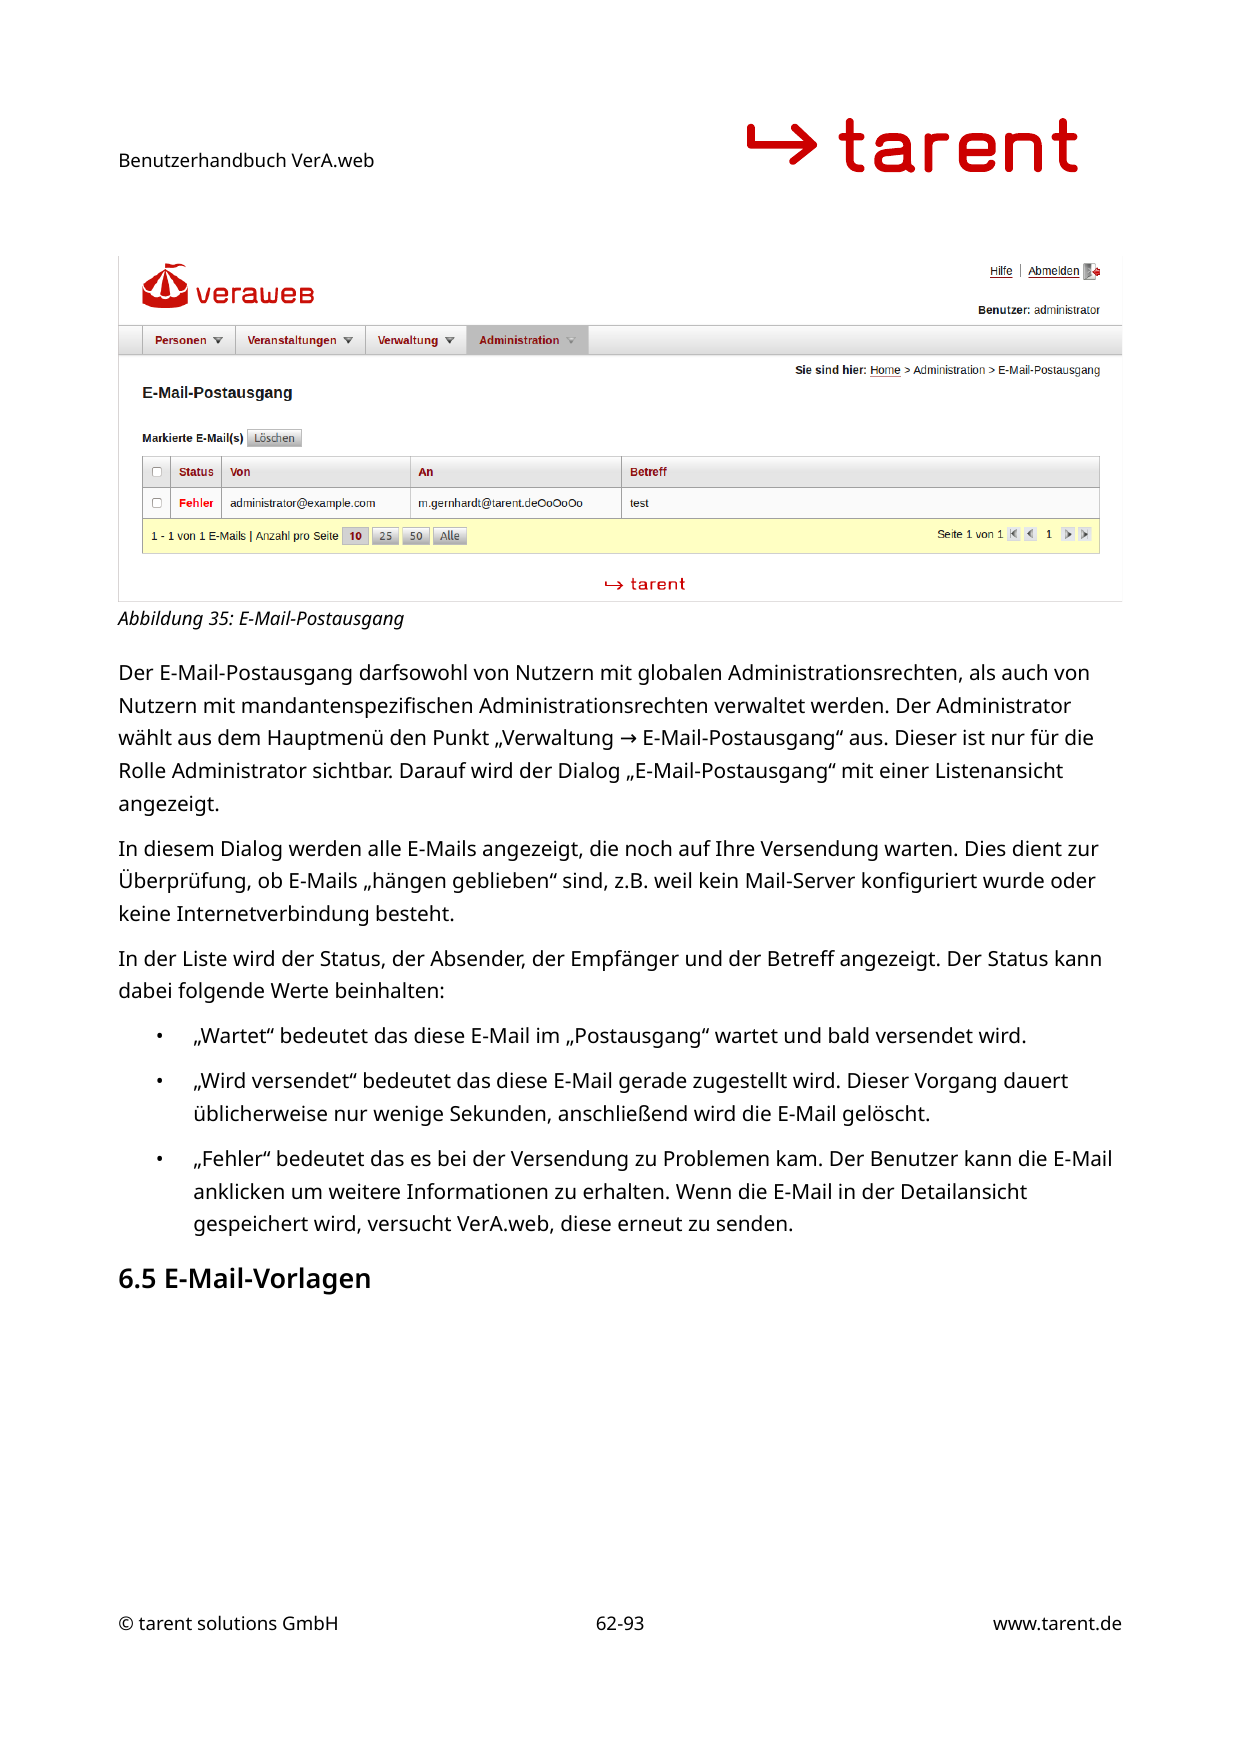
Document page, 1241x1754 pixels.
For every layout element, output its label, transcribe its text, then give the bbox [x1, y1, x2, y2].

text In diesem Dialog werden alle E-Mails angezeigt, die noch auf Ihre Versendung warten. Dies dient zur Überprüfung, ob E-Mails „hängen geblieben“ sind, z.B. weil kein Mail-Server konfiguriert wurde oder keine Internetverbindung besteht. [118, 834, 1122, 927]
text Der E-Mail-Postausgang darfsowohl von Nutzern mit globalen Administrationsrechten, als auch von Nutzern mit mandantenspezifischen Administrationsrechten verwaltet werden. Der Administrator wählt aus dem Hauptmenü den Punkt „Verwaltung → E-Mail-Postausgang“ aus. Dieser ist nur für die Rolle Administrator sichtbar. Darauf wird der Dialog „E-Mail-Postausgang“ mit einer Listenansicht angezeigt. [118, 631, 1122, 817]
text [118, 232, 1122, 256]
text In der Liste wird der Status, der Absender, der Empfänger und der Betreff angezeigt. Der Status kann dabei folgende Werte beinhalten: [118, 944, 1122, 1005]
text Abbildung 35: E-Mail-Postausgang [118, 602, 1122, 631]
picture [118, 256, 1123, 602]
list „Fehler“ bedeutet das es bei der Versendung zu Problemen kam. Der Benutzer kann die E-Mail anklicken um weitere Informationen zu erhalten. Wenn die E-Mail in der Detailansicht gespeichert wird, versucht VerA.web, diese erneut zu senden. [156, 1144, 1122, 1238]
list „Wird versendet“ bedeutet das diese E-Mail gerade zugestellt wird. Dieser Vorgang dauert üblicherweise nur wenige Sekunden, anschließend wird die E-Mail gelöscht. [156, 1067, 1122, 1128]
subtitle E-Mail-Vorlagen [118, 1260, 1122, 1297]
list „Wartet“ bedeutet das diese E-Mail im „Postausgang“ wartet und bald versendet wird. [156, 1022, 1122, 1050]
